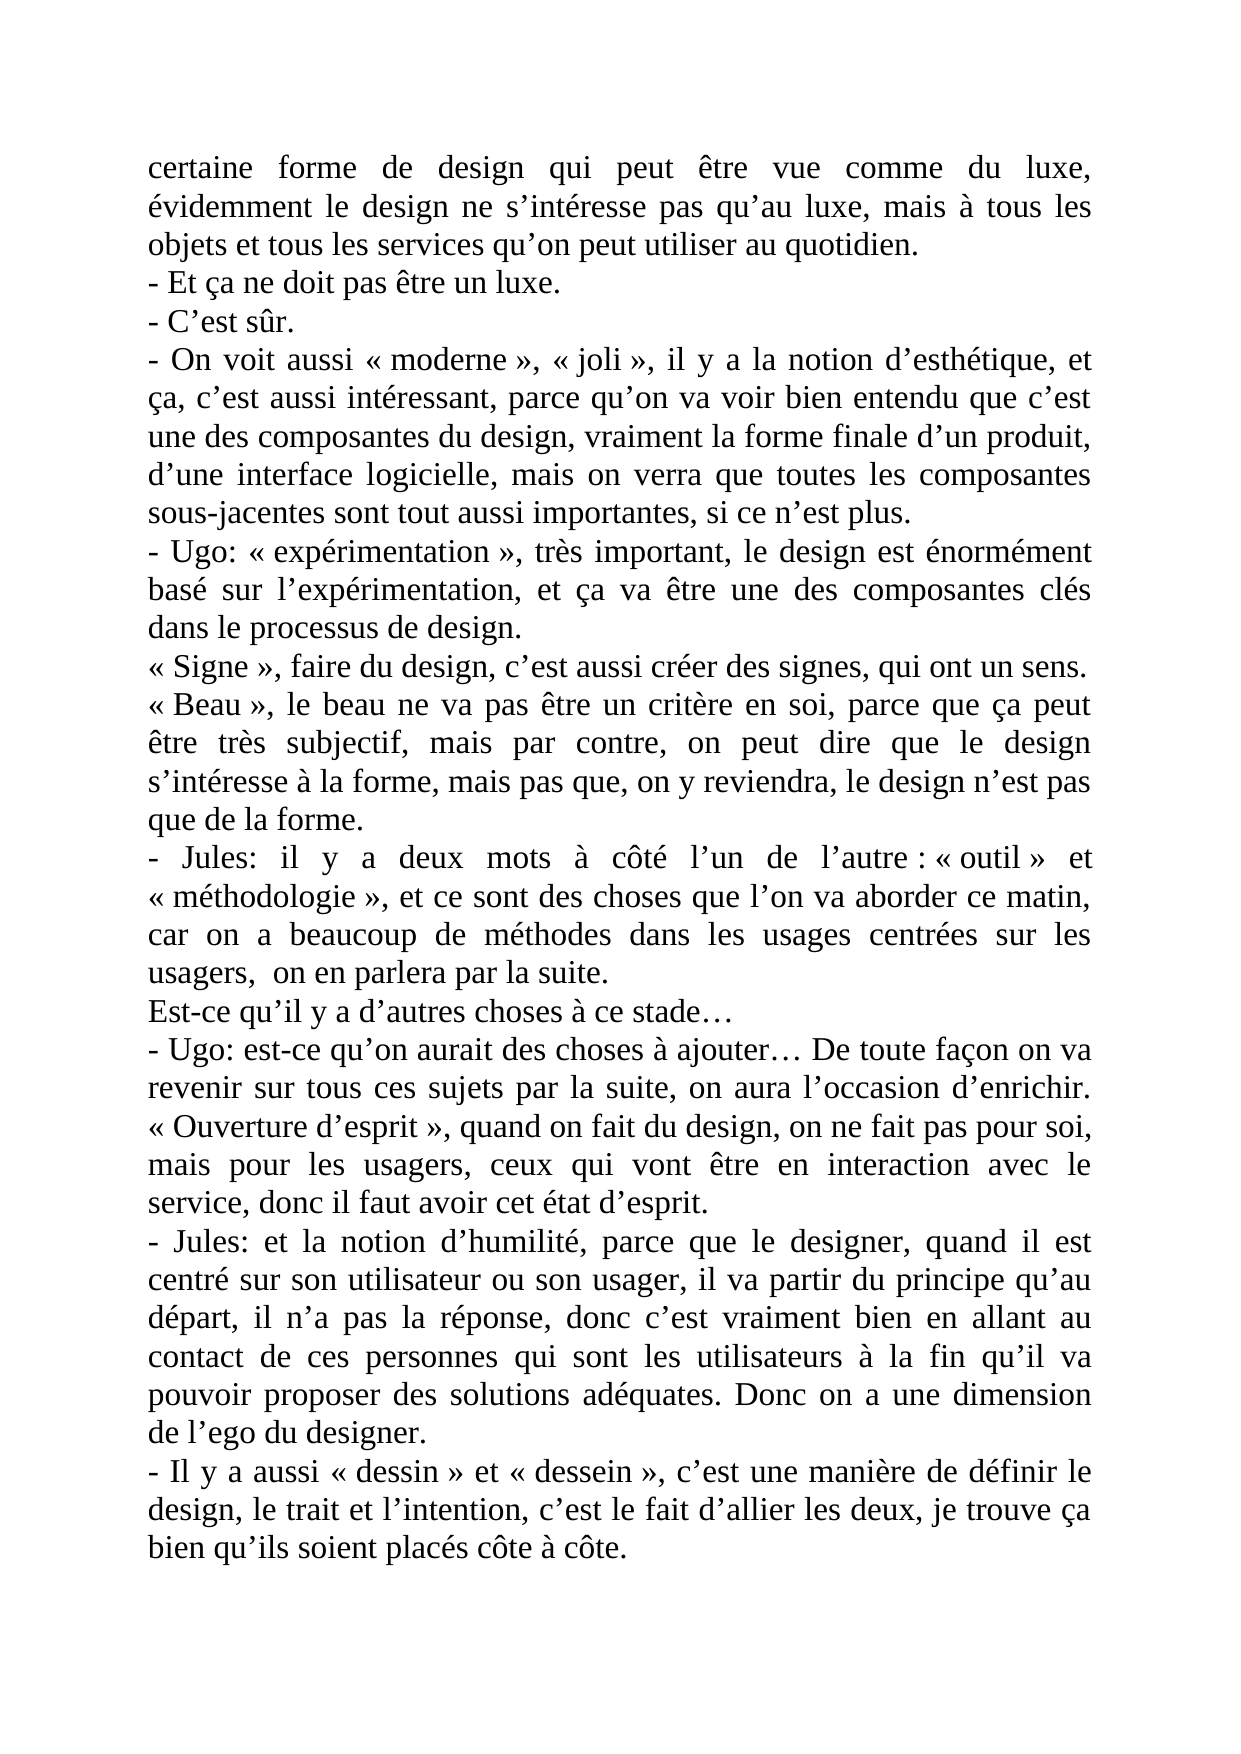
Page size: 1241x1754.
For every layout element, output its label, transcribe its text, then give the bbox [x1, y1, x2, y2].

text - Ugo: « expérimentation », très important, le design est énormément basé sur l’expérimentation, et ça va être une des composantes clés dans le processus de design. [148, 531, 1093, 646]
text « Beau », le beau ne va pas être un critère en soi, parce que ça peut être très subjectif, mais par contre, on peut dire que le design s’intéresse à la forme, mais pas que, on y reviendra, le design n’est pas que de la forme. [148, 684, 1093, 838]
text - On voit aussi « moderne », « joli », il y a la notion d’esthétique, et ça, c’est aussi intéressant, parce qu’on va voir bien entendu que c’est une des composantes du design, vraiment la forme finale d’un produit, d’une interface logicielle, mais on verra que toutes les composantes sous-jacentes sont tout aussi importantes, si ce n’est plus. [148, 339, 1093, 531]
text - Jules: il y a deux mots à côté l’un de l’autre : « outil » et « méthodologie », et ce sont des choses que l’on va aborder ce matin, car on a beaucoup de méthodes dans les usages centrées sur les usagers, on en parlera par la suite. [148, 838, 1093, 991]
text - C’est sûr. [148, 301, 1093, 339]
text Est-ce qu’il y a d’autres choses à ce stade… [148, 991, 1093, 1029]
text - Il y a aussi « dessin » et « dessein », c’est une manière de définir le design, le trait et l’intention, c’est le fait d’allier les deux, je trouve ça bien qu’ils soient placés côte à côte. [148, 1451, 1093, 1566]
text - Et ça ne doit pas être un luxe. [148, 263, 1093, 301]
text « Signe », faire du design, c’est aussi créer des signes, qui ont un sens. [148, 646, 1093, 684]
text certaine forme de design qui peut être vue comme du luxe, évidemment le design ne s’intéresse pas qu’au luxe, mais à tous les objets et tous les services qu’on peut utiliser au quotidien. [148, 148, 1093, 263]
text - Jules: et la notion d’humilité, parce que le designer, quand il est centré sur son utilisateur ou son usager, il va partir du principe qu’au départ, il n’a pas la réponse, donc c’est vraiment bien en allant au contact de ces personnes qui sont les utilisateurs à la fin qu’il va pouvoir proposer des solutions adéquates. Donc on a une dimension de l’ego du designer. [148, 1221, 1093, 1451]
text - Ugo: est-ce qu’on aurait des choses à ajouter… De toute façon on va revenir sur tous ces sujets par la suite, on aura l’occasion d’enrichir. « Ouverture d’esprit », quand on fait du design, on ne fait pas pour soi, mais pour les usagers, ceux qui vont être en interaction avec le service, donc il faut avoir cet état d’esprit. [148, 1029, 1093, 1221]
